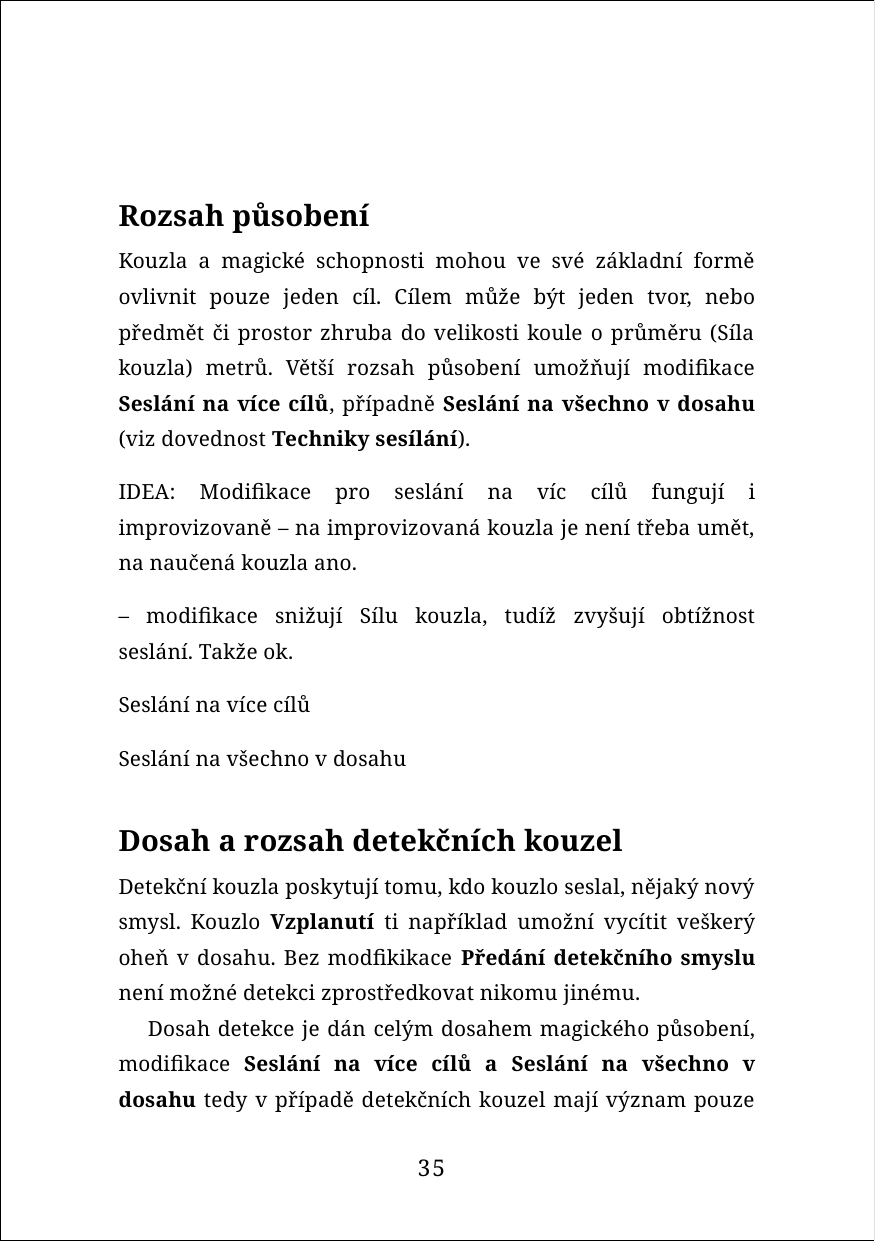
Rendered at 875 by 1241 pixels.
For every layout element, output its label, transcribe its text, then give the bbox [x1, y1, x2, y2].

text Seslání na více cílů [118, 690, 756, 719]
text – modifikace snižují Sílu kouzla, tudíž zvyšují obtížnost seslání. Takže ok. [118, 602, 756, 666]
text IDEA: Modifikace pro seslání na víc cílů fungují i improvizovaně – na improvizovaná kouzla je není třeba umět, na naučená kouzla ano. [118, 477, 756, 577]
text Detekční kouzla poskytují tomu, kdo kouzlo seslal, nějaký nový smysl. Kouzlo Vzplanutí ti například umožní vycítit veškerý oheň v dosahu. Bez modfikikace Předání detekčního smyslu není možné detekci zprostředkovat nikomu jinému. Dosah detekce je dán celým dosahem magického působení, modifikace Seslání na více cílů a Seslání na všechno v dosahu tedy v případě detekčních kouzel mají význam pouze [118, 872, 756, 1113]
text Kouzla a magické schopnosti mohou ve své základní formě ovlivnit pouze jeden cíl. Cílem může být jeden tvor, nebo předmět či prostor zhruba do velikosti koule o průměru (Síla kouzla) metrů. Větší rozsah působení umožňují modifikace Seslání na více cílů, případně Seslání na všechno v dosahu (viz dovednost Techniky sesílání). [118, 247, 756, 453]
text Seslání na všechno v dosahu [118, 744, 756, 772]
subtitle Dosah a rozsah detekčních kouzel [118, 821, 756, 860]
subtitle Rozsah působení [118, 195, 756, 235]
